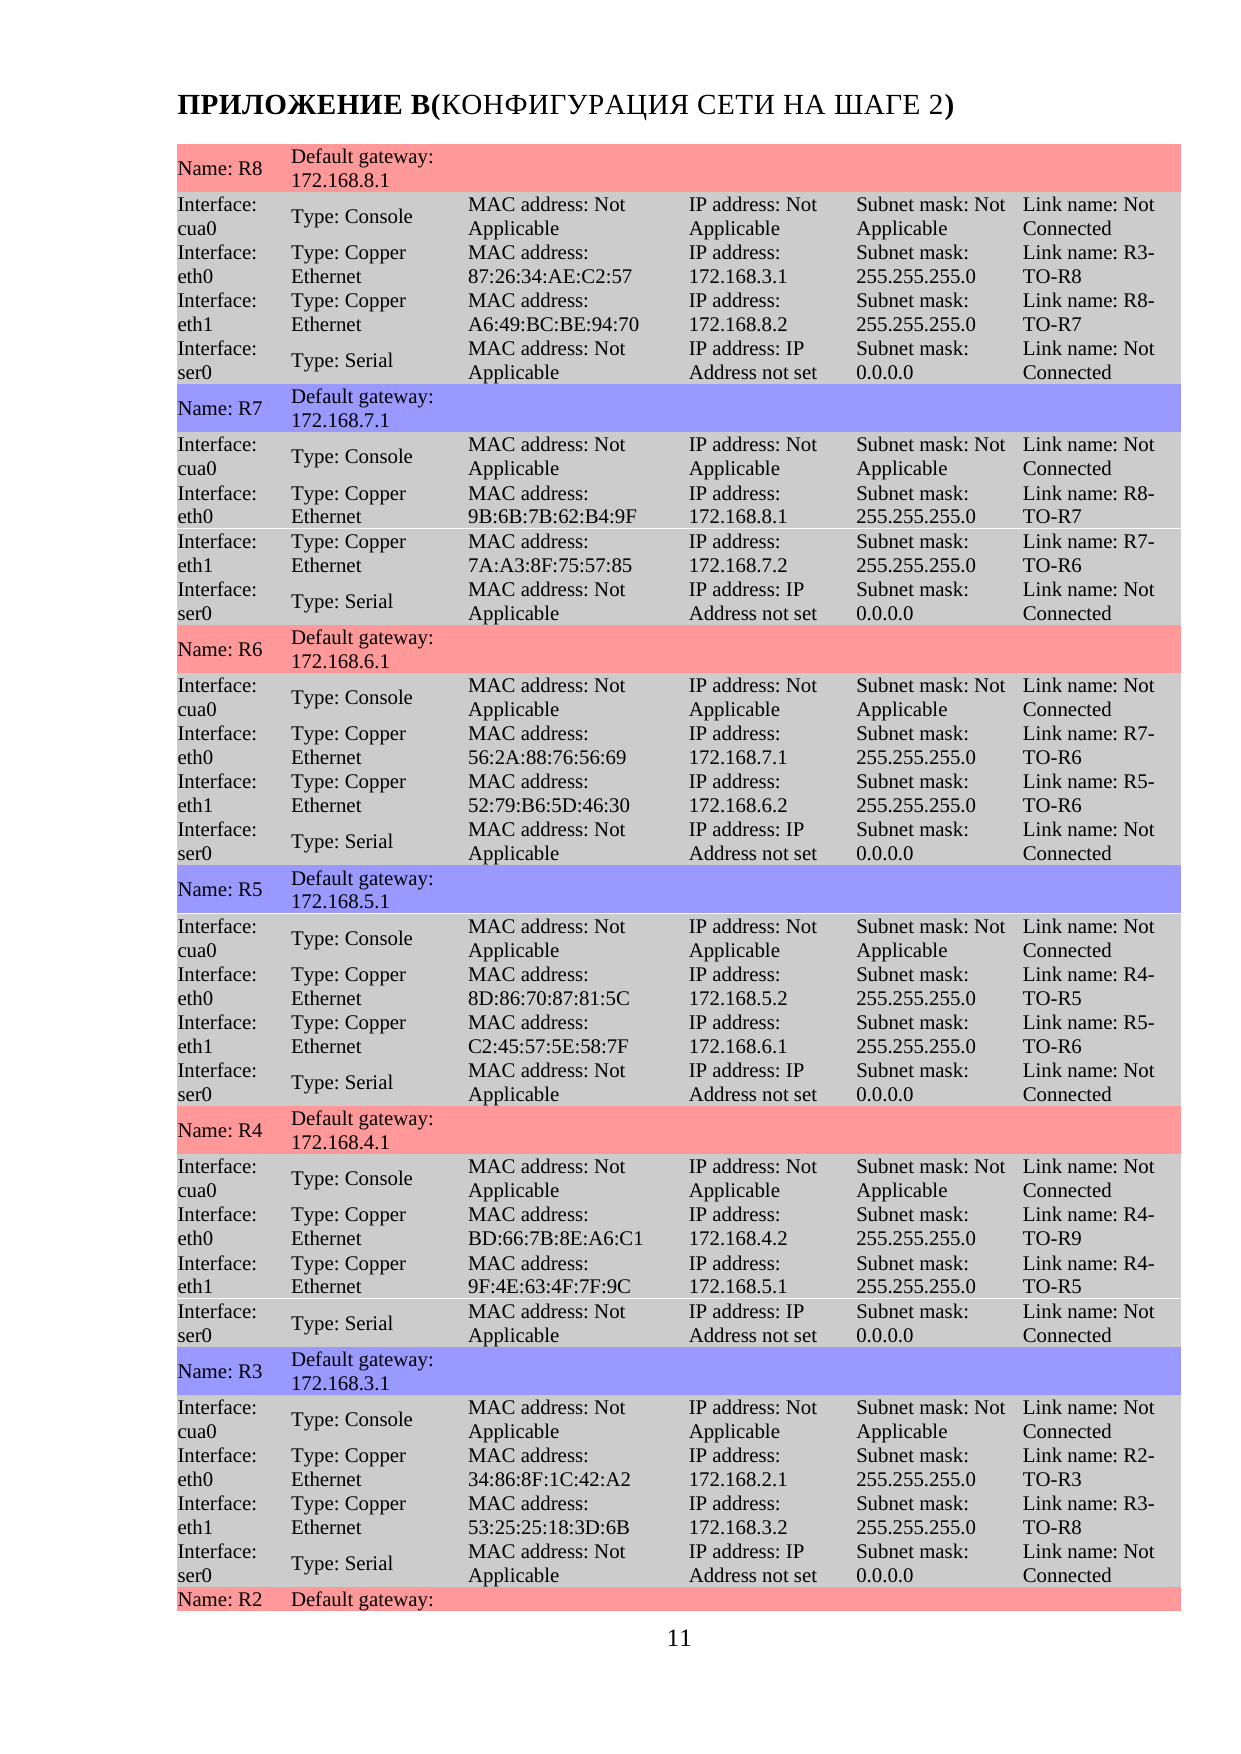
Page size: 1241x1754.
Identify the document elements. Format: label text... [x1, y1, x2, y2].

table_cell IP address: Not Applicable [689, 432, 856, 480]
table_cell Subnet mask: 255.255.255.0 [856, 769, 1023, 817]
table_cell Link name: Not Connected [1023, 192, 1181, 240]
table_cell IP address: 172.168.5.2 [689, 962, 856, 1010]
table_cell MAC address: 53:25:25:18:3D:6B [468, 1491, 688, 1539]
table_cell Subnet mask: Not Applicable [856, 914, 1023, 962]
table_cell Default gateway: 172.168.5.1 [291, 865, 468, 913]
table_cell Type: Copper Ethernet [291, 529, 468, 577]
table_cell [1023, 625, 1181, 673]
table_cell Interface: eth0 [177, 1443, 291, 1491]
table_cell Type: Serial [291, 817, 468, 865]
table_cell IP address: 172.168.7.2 [689, 529, 856, 577]
table_cell Interface: eth1 [177, 1010, 291, 1058]
table_cell MAC address: 9F:4E:63:4F:7F:9C [468, 1250, 688, 1298]
table_cell Type: Copper Ethernet [291, 288, 468, 336]
table_cell [856, 625, 1023, 673]
table_cell [468, 625, 688, 673]
table_cell Link name: R8-TO-R7 [1023, 288, 1181, 336]
table_cell [1023, 1587, 1181, 1611]
table_cell IP address: 172.168.4.2 [689, 1202, 856, 1250]
table_cell [689, 625, 856, 673]
table_cell Subnet mask: 255.255.255.0 [856, 480, 1023, 528]
table_cell Link name: R3-TO-R8 [1023, 240, 1181, 288]
table_cell Link name: Not Connected [1023, 1395, 1181, 1443]
table_cell IP address: 172.168.8.2 [689, 288, 856, 336]
table_header [856, 144, 1023, 192]
table_cell Interface: eth0 [177, 721, 291, 769]
table_cell Interface: eth0 [177, 1202, 291, 1250]
table_cell Link name: R4-TO-R5 [1023, 962, 1181, 1010]
table_cell MAC address: A6:49:BC:BE:94:70 [468, 288, 688, 336]
table_cell Link name: Not Connected [1023, 673, 1181, 721]
table_cell [468, 865, 688, 913]
table_cell [689, 1106, 856, 1154]
text Приложение В(Конфигурация сети на шаге 2) [177, 87, 1181, 121]
table_cell Default gateway: 172.168.7.1 [291, 384, 468, 432]
table_cell MAC address: C2:45:57:5E:58:7F [468, 1010, 688, 1058]
table_cell [468, 1587, 688, 1611]
table_cell Type: Serial [291, 1058, 468, 1106]
table_cell Subnet mask: 255.255.255.0 [856, 962, 1023, 1010]
table_cell Interface: ser0 [177, 1539, 291, 1587]
table_cell MAC address: Not Applicable [468, 1539, 688, 1587]
table_cell Type: Serial [291, 1539, 468, 1587]
table_cell [468, 1106, 688, 1154]
table_cell Default gateway: 172.168.4.1 [291, 1106, 468, 1154]
table_cell Type: Copper Ethernet [291, 1491, 468, 1539]
table_cell Type: Copper Ethernet [291, 1443, 468, 1491]
table_cell Link name: R2-TO-R3 [1023, 1443, 1181, 1491]
table_cell MAC address: 9B:6B:7B:62:B4:9F [468, 480, 688, 528]
table_cell [468, 1347, 688, 1395]
table_cell Type: Copper Ethernet [291, 240, 468, 288]
table_cell IP address: Not Applicable [689, 192, 856, 240]
table_cell Subnet mask: Not Applicable [856, 1395, 1023, 1443]
table_cell Name: R7 [177, 384, 291, 432]
table_cell IP address: 172.168.8.1 [689, 480, 856, 528]
table_cell MAC address: Not Applicable [468, 817, 688, 865]
table_cell MAC address: Not Applicable [468, 1154, 688, 1202]
table_cell IP address: 172.168.3.2 [689, 1491, 856, 1539]
table_cell MAC address: 56:2A:88:76:56:69 [468, 721, 688, 769]
table_cell Link name: Not Connected [1023, 1539, 1181, 1587]
table_cell Link name: R5-TO-R6 [1023, 769, 1181, 817]
table_cell IP address: 172.168.6.2 [689, 769, 856, 817]
table_cell Type: Copper Ethernet [291, 769, 468, 817]
table_cell Link name: Not Connected [1023, 1058, 1181, 1106]
table_cell MAC address: 52:79:B6:5D:46:30 [468, 769, 688, 817]
table_cell MAC address: Not Applicable [468, 1058, 688, 1106]
table_cell Type: Serial [291, 577, 468, 625]
table_cell Subnet mask: 0.0.0.0 [856, 817, 1023, 865]
table_cell Link name: Not Connected [1023, 914, 1181, 962]
table_cell MAC address: Not Applicable [468, 1299, 688, 1347]
table_cell Type: Copper Ethernet [291, 962, 468, 1010]
table_cell Interface: cua0 [177, 192, 291, 240]
table_cell [689, 1347, 856, 1395]
table_cell Link name: Not Connected [1023, 1299, 1181, 1347]
table_cell IP address: Not Applicable [689, 1395, 856, 1443]
table_cell Link name: R7-TO-R6 [1023, 721, 1181, 769]
table_cell Subnet mask: Not Applicable [856, 1154, 1023, 1202]
table_cell Interface: ser0 [177, 817, 291, 865]
table_cell IP address: IP Address not set [689, 817, 856, 865]
table_cell Subnet mask: 0.0.0.0 [856, 1299, 1023, 1347]
table_cell IP address: IP Address not set [689, 336, 856, 384]
table_cell IP address: Not Applicable [689, 673, 856, 721]
table_cell IP address: 172.168.3.1 [689, 240, 856, 288]
table_cell Name: R2 [177, 1587, 291, 1611]
table_cell Link name: R4-TO-R5 [1023, 1250, 1181, 1298]
table_cell IP address: 172.168.7.1 [689, 721, 856, 769]
table_header Default gateway: 172.168.8.1 [291, 144, 468, 192]
table_cell Interface: eth0 [177, 480, 291, 528]
table_cell Type: Copper Ethernet [291, 1010, 468, 1058]
table_cell Type: Console [291, 914, 468, 962]
table_cell [689, 865, 856, 913]
table_header Name: R8 [177, 144, 291, 192]
table_cell MAC address: 7A:A3:8F:75:57:85 [468, 529, 688, 577]
table_cell Interface: ser0 [177, 336, 291, 384]
table_cell Subnet mask: 255.255.255.0 [856, 240, 1023, 288]
table_cell IP address: 172.168.6.1 [689, 1010, 856, 1058]
table_cell [856, 1347, 1023, 1395]
table_cell MAC address: BD:66:7B:8E:A6:C1 [468, 1202, 688, 1250]
table_cell [468, 384, 688, 432]
table_cell Type: Serial [291, 1299, 468, 1347]
table_cell [689, 384, 856, 432]
table_cell Link name: R8-TO-R7 [1023, 480, 1181, 528]
table_cell [856, 384, 1023, 432]
table_cell Subnet mask: Not Applicable [856, 432, 1023, 480]
table_cell Type: Console [291, 192, 468, 240]
table_cell Interface: eth1 [177, 1491, 291, 1539]
table_cell IP address: Not Applicable [689, 1154, 856, 1202]
table_cell Link name: Not Connected [1023, 1154, 1181, 1202]
table_cell Interface: ser0 [177, 1058, 291, 1106]
table_cell Subnet mask: 0.0.0.0 [856, 577, 1023, 625]
table_cell [1023, 865, 1181, 913]
table_cell MAC address: Not Applicable [468, 192, 688, 240]
table_cell Subnet mask: Not Applicable [856, 192, 1023, 240]
table_cell IP address: 172.168.5.1 [689, 1250, 856, 1298]
table_cell Subnet mask: 0.0.0.0 [856, 336, 1023, 384]
table_cell Default gateway: 172.168.6.1 [291, 625, 468, 673]
table_cell Link name: Not Connected [1023, 577, 1181, 625]
table_cell Interface: ser0 [177, 1299, 291, 1347]
table_cell Type: Copper Ethernet [291, 1202, 468, 1250]
table_cell Subnet mask: 0.0.0.0 [856, 1058, 1023, 1106]
table_cell Subnet mask: 255.255.255.0 [856, 721, 1023, 769]
table_cell Interface: ser0 [177, 577, 291, 625]
table_cell Default gateway: [291, 1587, 468, 1611]
table_cell [1023, 1106, 1181, 1154]
table_cell MAC address: Not Applicable [468, 336, 688, 384]
table_cell Subnet mask: Not Applicable [856, 673, 1023, 721]
table_cell Interface: cua0 [177, 1154, 291, 1202]
table_cell Interface: cua0 [177, 432, 291, 480]
table_cell Type: Copper Ethernet [291, 721, 468, 769]
table_cell MAC address: 34:86:8F:1C:42:A2 [468, 1443, 688, 1491]
table_cell IP address: Not Applicable [689, 914, 856, 962]
table_cell Type: Copper Ethernet [291, 1250, 468, 1298]
table_cell [689, 1587, 856, 1611]
table_cell Link name: Not Connected [1023, 432, 1181, 480]
table_cell [1023, 1347, 1181, 1395]
table_cell MAC address: Not Applicable [468, 1395, 688, 1443]
table_cell Name: R3 [177, 1347, 291, 1395]
table_cell Subnet mask: 255.255.255.0 [856, 1202, 1023, 1250]
table_cell Subnet mask: 255.255.255.0 [856, 288, 1023, 336]
table_cell IP address: IP Address not set [689, 1058, 856, 1106]
table_cell IP address: IP Address not set [689, 1299, 856, 1347]
table_cell [856, 1587, 1023, 1611]
table_cell Interface: eth0 [177, 240, 291, 288]
table_cell Type: Console [291, 673, 468, 721]
table_cell Link name: R4-TO-R9 [1023, 1202, 1181, 1250]
table_cell MAC address: Not Applicable [468, 577, 688, 625]
table_cell IP address: IP Address not set [689, 1539, 856, 1587]
table_header [468, 144, 688, 192]
table_header [1023, 144, 1181, 192]
table_cell Subnet mask: 255.255.255.0 [856, 1010, 1023, 1058]
table_cell Type: Serial [291, 336, 468, 384]
table_cell MAC address: Not Applicable [468, 432, 688, 480]
table_cell Link name: Not Connected [1023, 817, 1181, 865]
table_cell Subnet mask: 255.255.255.0 [856, 1443, 1023, 1491]
table_cell Interface: eth1 [177, 769, 291, 817]
table_cell [1023, 384, 1181, 432]
table_cell Interface: cua0 [177, 914, 291, 962]
table_header [689, 144, 856, 192]
table_cell Type: Console [291, 432, 468, 480]
table_cell Type: Console [291, 1154, 468, 1202]
table_cell Name: R4 [177, 1106, 291, 1154]
table_cell Subnet mask: 255.255.255.0 [856, 1250, 1023, 1298]
table_cell Subnet mask: 255.255.255.0 [856, 1491, 1023, 1539]
table_cell MAC address: Not Applicable [468, 914, 688, 962]
table_cell Default gateway: 172.168.3.1 [291, 1347, 468, 1395]
table_cell Subnet mask: 0.0.0.0 [856, 1539, 1023, 1587]
table_cell Interface: cua0 [177, 673, 291, 721]
table_cell Interface: eth1 [177, 1250, 291, 1298]
table_cell Link name: R7-TO-R6 [1023, 529, 1181, 577]
table_cell IP address: IP Address not set [689, 577, 856, 625]
table_cell Interface: cua0 [177, 1395, 291, 1443]
table_cell [856, 1106, 1023, 1154]
table_cell [856, 865, 1023, 913]
table_cell Interface: eth1 [177, 529, 291, 577]
table_cell MAC address: 8D:86:70:87:81:5C [468, 962, 688, 1010]
table_cell Subnet mask: 255.255.255.0 [856, 529, 1023, 577]
table_cell IP address: 172.168.2.1 [689, 1443, 856, 1491]
table_cell Type: Console [291, 1395, 468, 1443]
table_cell Name: R5 [177, 865, 291, 913]
table_cell MAC address: Not Applicable [468, 673, 688, 721]
table_cell Link name: R3-TO-R8 [1023, 1491, 1181, 1539]
table_cell Name: R6 [177, 625, 291, 673]
table_cell Type: Copper Ethernet [291, 480, 468, 528]
table_cell Link name: Not Connected [1023, 336, 1181, 384]
table_cell Interface: eth0 [177, 962, 291, 1010]
table_cell Interface: eth1 [177, 288, 291, 336]
table_cell MAC address: 87:26:34:AE:C2:57 [468, 240, 688, 288]
table_cell Link name: R5-TO-R6 [1023, 1010, 1181, 1058]
